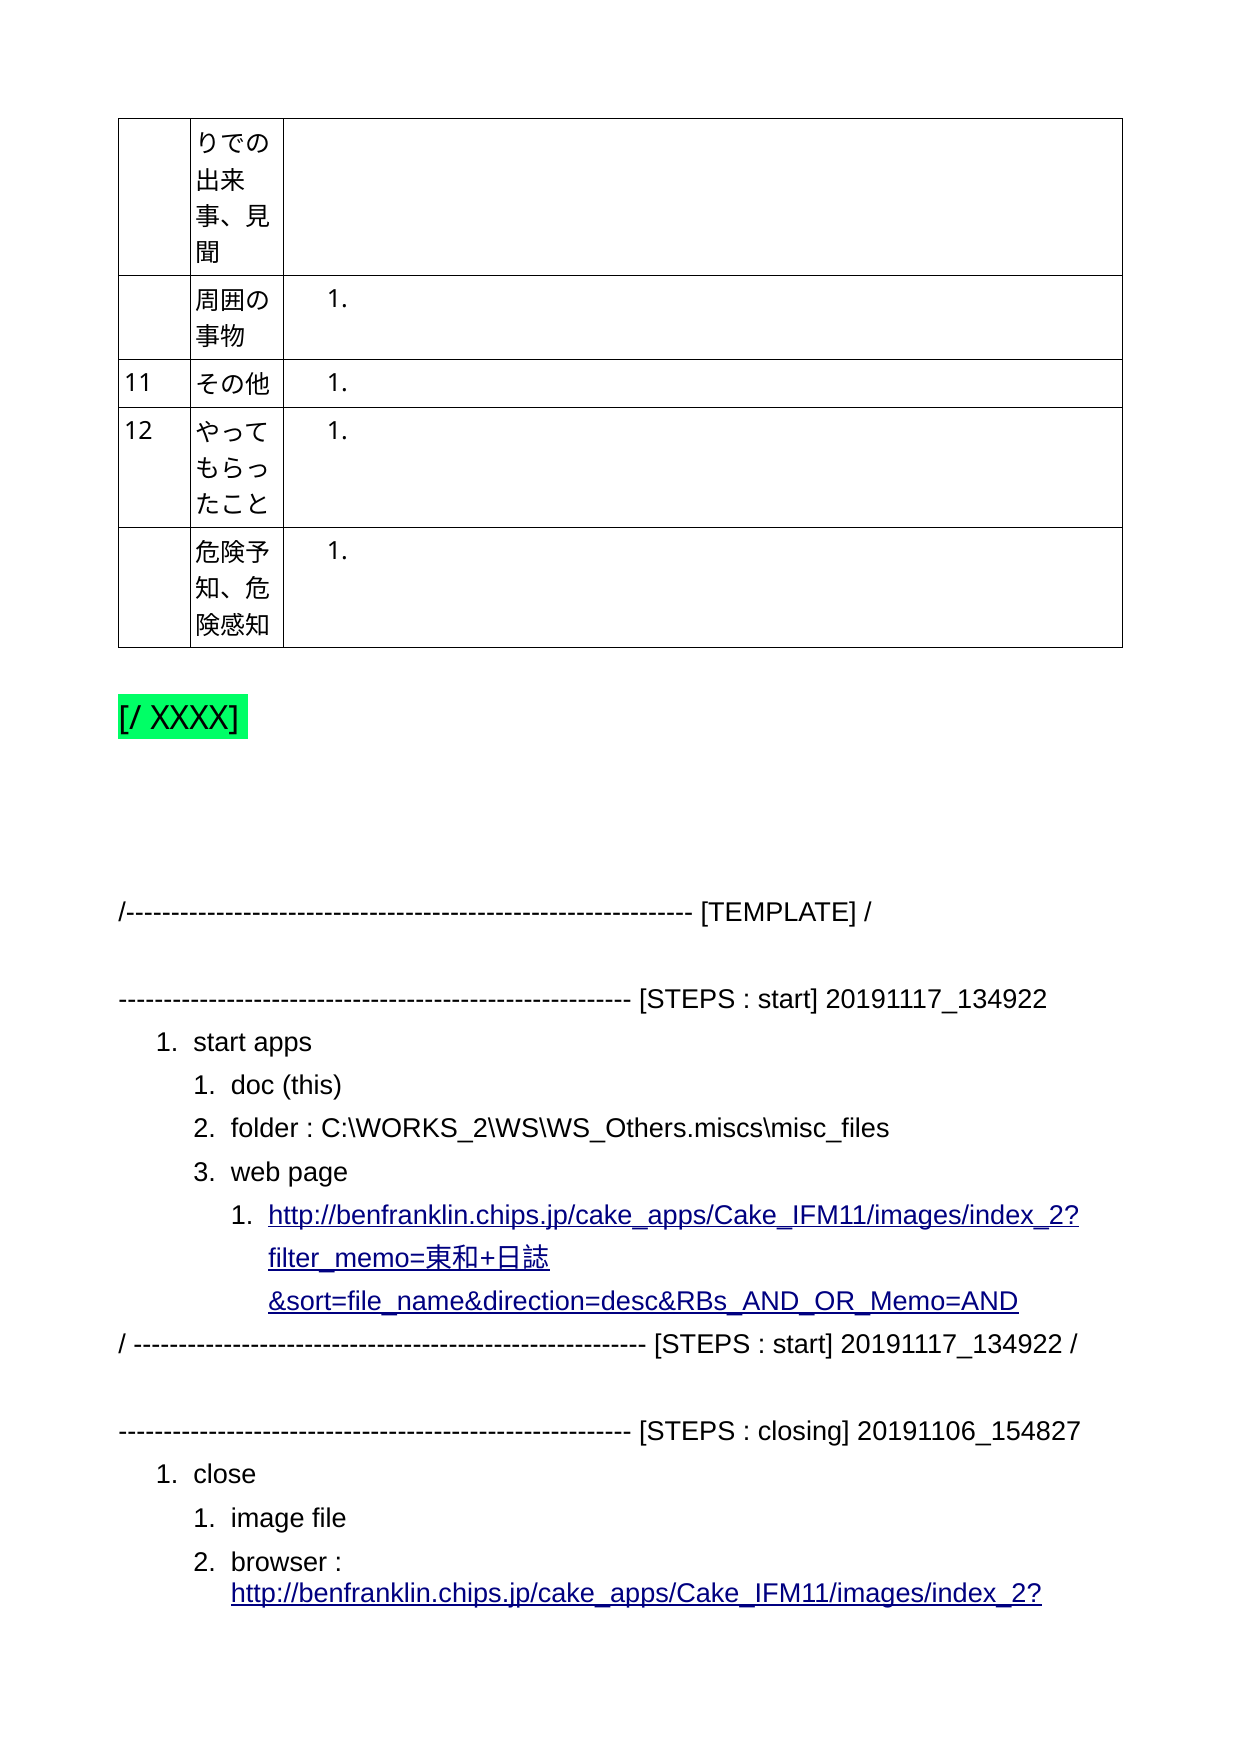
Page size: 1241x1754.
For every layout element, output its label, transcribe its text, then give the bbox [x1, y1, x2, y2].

table_cell [284, 119, 1122, 275]
list start apps [156, 1026, 1122, 1057]
table_cell 12 [119, 408, 190, 527]
table_cell りでの出来事、見聞 [191, 119, 283, 275]
table_cell その他 [191, 360, 283, 407]
list close [156, 1458, 1122, 1489]
table_cell [284, 360, 1122, 407]
list web page [193, 1156, 1122, 1187]
list http://benfranklin.chips.jp/cake_apps/Cake_IFM11/images/index_2?filter_memo=東和+日誌&sort=file_name&direction=desc&RBs_AND_OR_Memo=AND [231, 1199, 1122, 1316]
table_cell [119, 276, 190, 359]
list doc (this) [193, 1069, 1122, 1101]
table_cell [119, 528, 190, 647]
text --------------------------------------------------------- [STEPS : closing] 20191106_154827 [118, 1415, 1122, 1446]
table_cell 11 [119, 360, 190, 407]
table_cell 危険予知、危険感知 [191, 528, 283, 647]
list image file [193, 1502, 1122, 1533]
list browser : http://benfranklin.chips.jp/cake_apps/Cake_IFM11/images/index_2? [193, 1546, 1122, 1608]
list folder : C:\WORKS_2\WS\WS_Others.miscs\misc_files [193, 1112, 1122, 1144]
table_cell [284, 276, 1122, 359]
table_cell [284, 528, 1122, 647]
table_cell 周囲の事物 [191, 276, 283, 359]
table_cell やってもらったこと [191, 408, 283, 527]
table_cell [284, 408, 1122, 527]
text [/ XXXX] [118, 694, 1122, 739]
text /--------------------------------------------------------------- [TEMPLATE] / [118, 896, 1122, 927]
text --------------------------------------------------------- [STEPS : start] 20191117_134922 [118, 983, 1122, 1014]
text / --------------------------------------------------------- [STEPS : start] 20191117_134922 / [118, 1328, 1122, 1359]
table_cell [119, 119, 190, 275]
